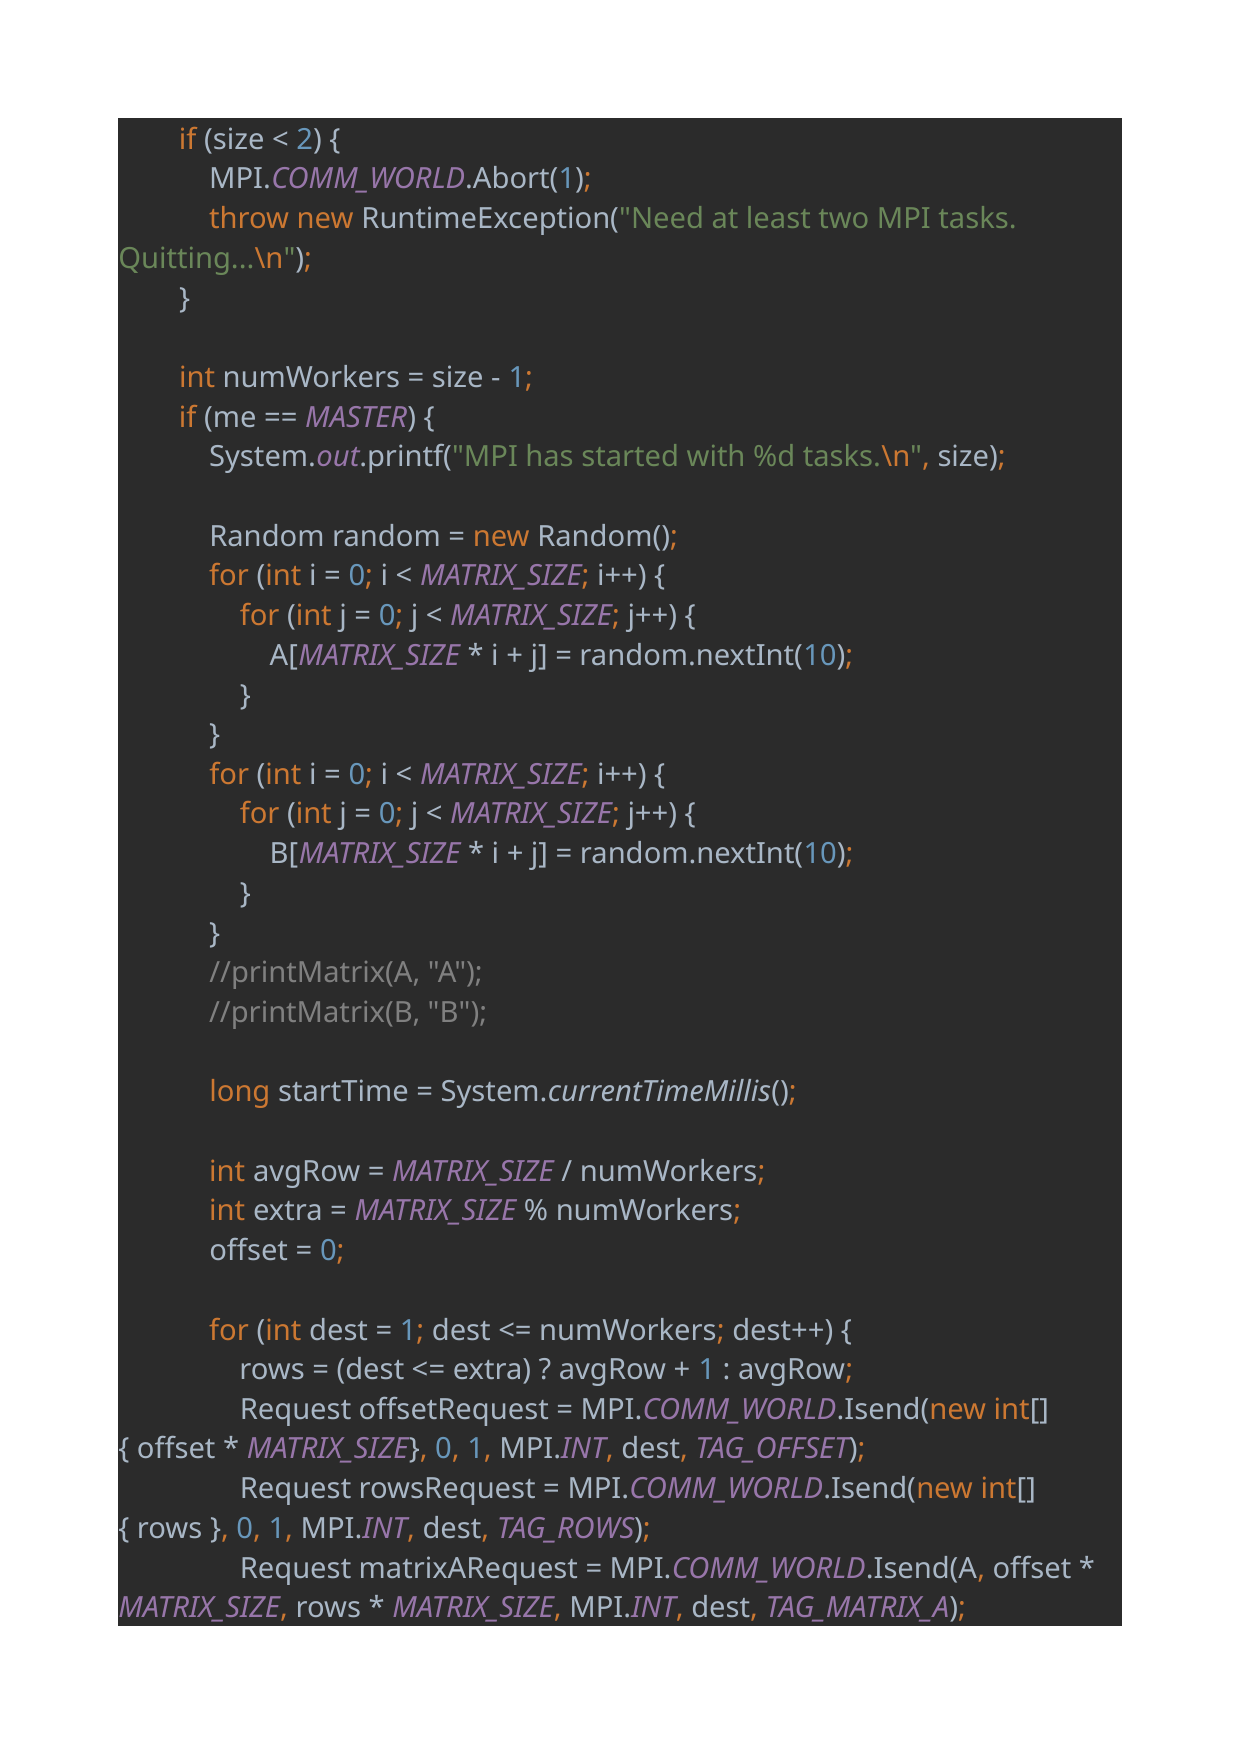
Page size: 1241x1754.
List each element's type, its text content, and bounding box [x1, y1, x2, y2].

text if (size < 2) { MPI.COMM_WORLD.Abort(1); throw new RuntimeException("Need at least two MPI tasks. Quitting...\n"); } int numWorkers = size - 1; if (me == MASTER) { System.out.printf("MPI has started with %d tasks.\n", size); Random random = new Random(); for (int i = 0; i < MATRIX_SIZE; i++) { for (int j = 0; j < MATRIX_SIZE; j++) { A[MATRIX_SIZE * i + j] = random.nextInt(10); } } for (int i = 0; i < MATRIX_SIZE; i++) { for (int j = 0; j < MATRIX_SIZE; j++) { B[MATRIX_SIZE * i + j] = random.nextInt(10); } } //printMatrix(A, "A"); //printMatrix(B, "B"); long startTime = System.currentTimeMillis(); int avgRow = MATRIX_SIZE / numWorkers; int extra = MATRIX_SIZE % numWorkers; offset = 0; for (int dest = 1; dest <= numWorkers; dest++) { rows = (dest <= extra) ? avgRow + 1 : avgRow; Request offsetRequest = MPI.COMM_WORLD.Isend(new int[] { offset * MATRIX_SIZE}, 0, 1, MPI.INT, dest, TAG_OFFSET); Request rowsRequest = MPI.COMM_WORLD.Isend(new int[] { rows }, 0, 1, MPI.INT, dest, TAG_ROWS); Request matrixARequest = MPI.COMM_WORLD.Isend(A, offset * MATRIX_SIZE, rows * MATRIX_SIZE, MPI.INT, dest, TAG_MATRIX_A); [118, 118, 1122, 1626]
